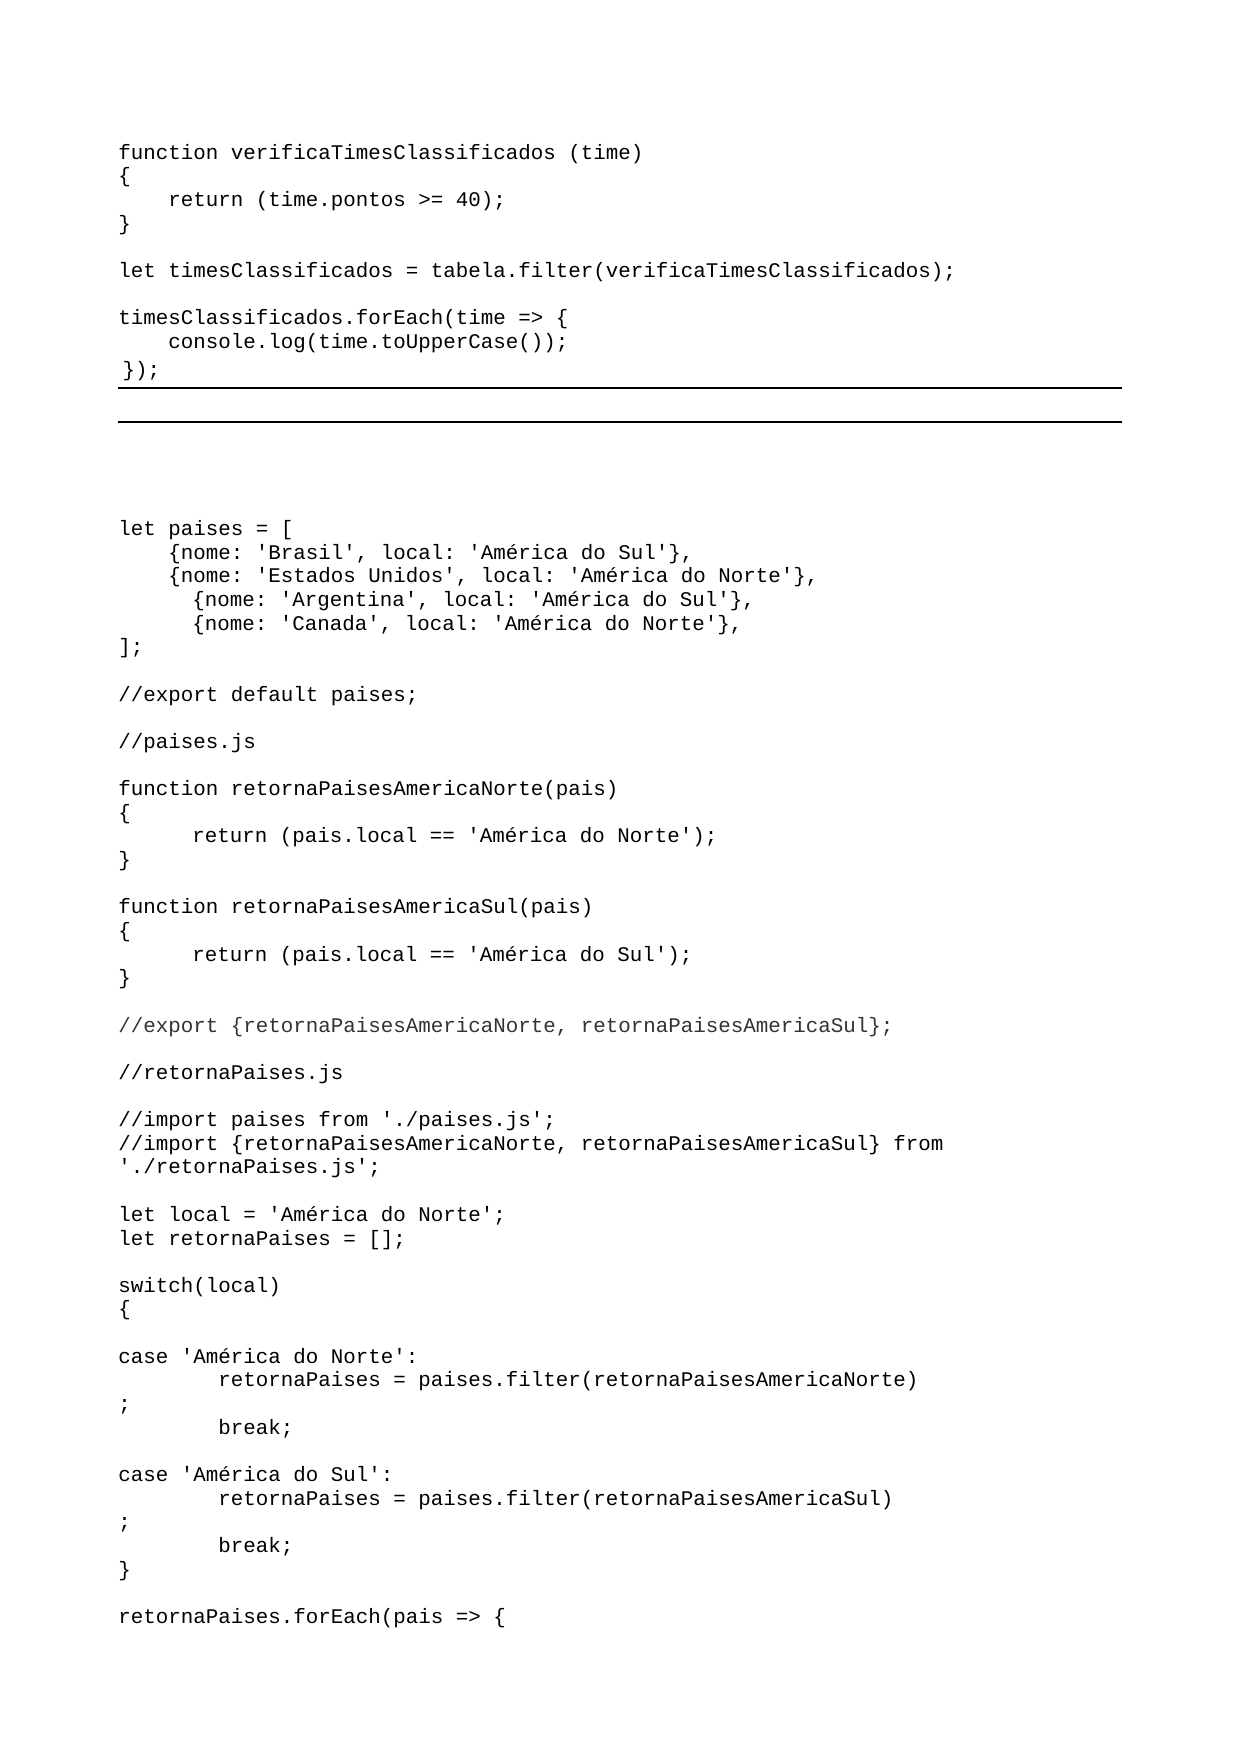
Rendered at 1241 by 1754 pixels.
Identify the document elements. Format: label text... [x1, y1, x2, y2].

text { [118, 920, 1122, 944]
text ; [118, 1511, 1122, 1535]
text let timesClassificados = tabela.filter(verificaTimesClassificados); [118, 260, 1122, 284]
text ; [118, 1393, 1122, 1417]
text //export {retornaPaisesAmericaNorte, retornaPaisesAmericaSul}; [118, 1015, 1122, 1038]
text retornaPaises = paises.filter(retornaPaisesAmericaSul) [118, 1488, 1122, 1511]
text function retornaPaisesAmericaNorte(pais) [118, 778, 1122, 802]
text function retornaPaisesAmericaSul(pais) [118, 896, 1122, 920]
text //import {retornaPaisesAmericaNorte, retornaPaisesAmericaSul} from './retornaPaises.js'; [118, 1133, 1122, 1180]
text let retornaPaises = []; [118, 1227, 1122, 1251]
text return (pais.local == 'América do Sul'); [118, 944, 1122, 967]
text //paises.js [118, 731, 1122, 754]
text //retornaPaises.js [118, 1062, 1122, 1086]
text } [118, 1558, 1122, 1582]
text return (pais.local == 'América do Norte'); [118, 826, 1122, 849]
text return (time.pontos >= 40); [118, 189, 1122, 213]
text case 'América do Norte': [118, 1346, 1122, 1369]
text {nome: 'Canada', local: 'América do Norte'}, [118, 613, 1122, 636]
text {nome: 'Argentina', local: 'América do Sul'}, [118, 589, 1122, 613]
text //import paises from './paises.js'; [118, 1109, 1122, 1133]
text //export default paises; [118, 684, 1122, 707]
text }); [118, 354, 1122, 387]
text let local = 'América do Norte'; [118, 1204, 1122, 1227]
text { [118, 1298, 1122, 1322]
text retornaPaises.forEach(pais => { [118, 1606, 1122, 1629]
text {nome: 'Estados Unidos', local: 'América do Norte'}, [118, 565, 1122, 589]
text } [118, 967, 1122, 991]
text console.log(time.toUpperCase()); [118, 331, 1122, 354]
text break; [118, 1417, 1122, 1440]
text } [118, 849, 1122, 873]
text { [118, 165, 1122, 189]
text ]; [118, 636, 1122, 660]
text {nome: 'Brasil', local: 'América do Sul'}, [118, 542, 1122, 565]
text function verificaTimesClassificados (time) [118, 142, 1122, 165]
text } [118, 213, 1122, 236]
text switch(local) [118, 1275, 1122, 1298]
text timesClassificados.forEach(time => { [118, 307, 1122, 331]
text { [118, 802, 1122, 826]
text case 'América do Sul': [118, 1464, 1122, 1488]
text let paises = [ [118, 518, 1122, 542]
text retornaPaises = paises.filter(retornaPaisesAmericaNorte) [118, 1369, 1122, 1393]
text break; [118, 1535, 1122, 1558]
